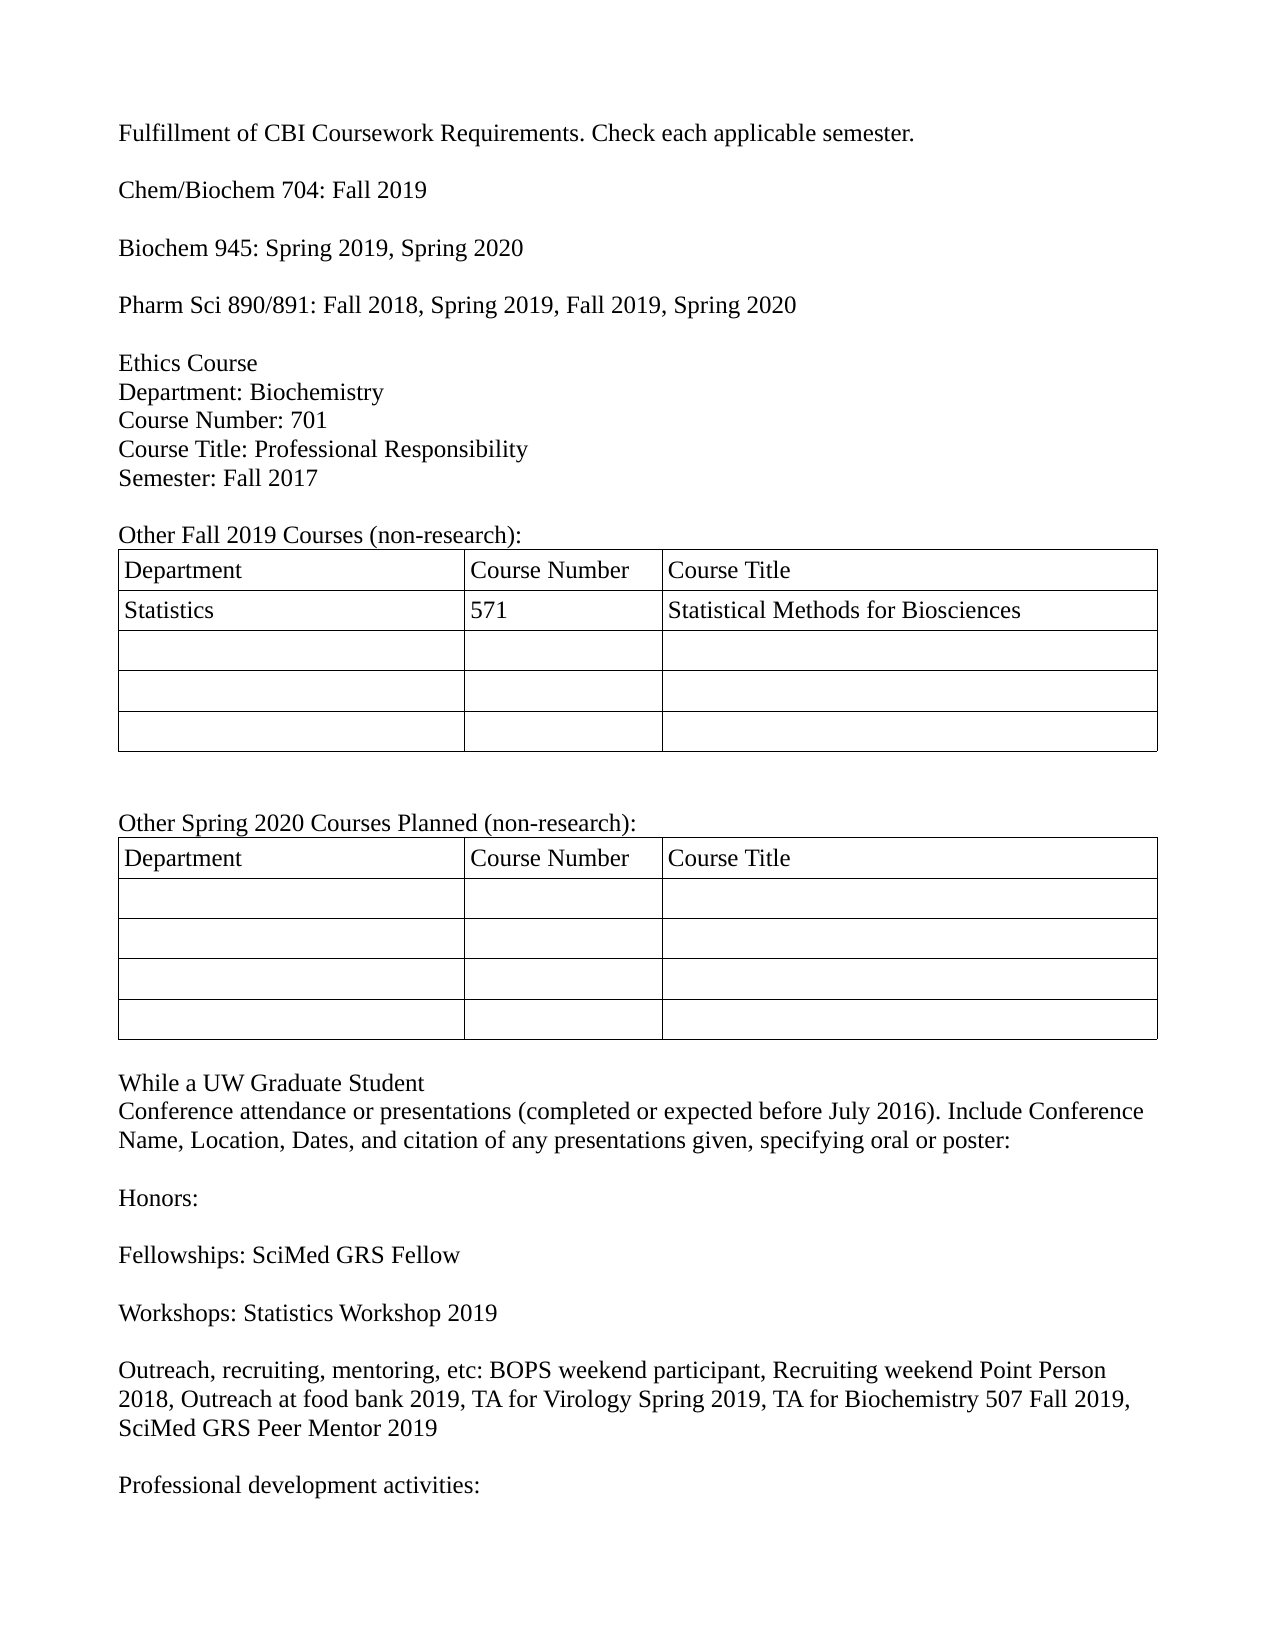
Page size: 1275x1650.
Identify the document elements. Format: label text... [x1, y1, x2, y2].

table_cell [119, 1000, 464, 1039]
text Professional development activities: [118, 1470, 1157, 1499]
table_cell [465, 959, 662, 998]
table_cell [465, 631, 662, 670]
text Pharm Sci 890/891: Fall 2018, Spring 2019, Fall 2019, Spring 2020 [118, 291, 1157, 319]
table_header Department [119, 550, 464, 590]
table_cell [119, 712, 464, 751]
table_cell [465, 879, 662, 918]
table_cell [119, 959, 464, 998]
text While a UW Graduate Student [118, 1068, 1157, 1096]
text Workshops: Statistics Workshop 2019 [118, 1298, 1157, 1326]
table_header Course Title [663, 550, 1157, 590]
table_cell [663, 671, 1157, 711]
table_cell [663, 959, 1157, 998]
text Other Fall 2019 Courses (non-research): [118, 521, 1157, 549]
table_cell Statistics [119, 591, 464, 630]
table_header Course Title [663, 838, 1157, 878]
text Outreach, recruiting, mentoring, etc: BOPS weekend participant, Recruiting weekend Point Person 2018, Outreach at food bank 2019, TA for Virology Spring 2019, TA for Biochemistry 507 Fall 2019, SciMed GRS Peer Mentor 2019 [118, 1355, 1157, 1441]
text Chem/Biochem 704: Fall 2019 [118, 176, 1157, 204]
table_cell [663, 631, 1157, 670]
table_cell [465, 919, 662, 958]
text Course Title: Professional Responsibility [118, 434, 1157, 463]
table_cell [119, 879, 464, 918]
table_cell [663, 712, 1157, 751]
text Course Number: 701 [118, 406, 1157, 434]
table_cell Statistical Methods for Biosciences [663, 591, 1157, 630]
table_cell [119, 919, 464, 958]
table_cell [465, 1000, 662, 1039]
table_header Course Number [465, 550, 662, 590]
text Conference attendance or presentations (completed or expected before July 2016). Include Conference Name, Location, Dates, and citation of any presentations given, specifying oral or poster: [118, 1096, 1157, 1154]
table_cell [663, 1000, 1157, 1039]
text Honors: [118, 1183, 1157, 1211]
text Ethics Course [118, 348, 1157, 377]
table_cell [465, 671, 662, 711]
table_header Department [119, 838, 464, 878]
table_cell [119, 671, 464, 711]
text Semester: Fall 2017 [118, 463, 1157, 492]
text Fellowships: SciMed GRS Fellow [118, 1240, 1157, 1269]
table_cell [663, 919, 1157, 958]
table_cell [465, 712, 662, 751]
text Biochem 945: Spring 2019, Spring 2020 [118, 233, 1157, 262]
text Other Spring 2020 Courses Planned (non-research): [118, 808, 1157, 837]
table_cell 571 [465, 591, 662, 630]
table_cell [663, 879, 1157, 918]
text Fulfillment of CBI Coursework Requirements. Check each applicable semester. [118, 118, 1157, 147]
table_header Course Number [465, 838, 662, 878]
table_cell [119, 631, 464, 670]
text Department: Biochemistry [118, 377, 1157, 406]
